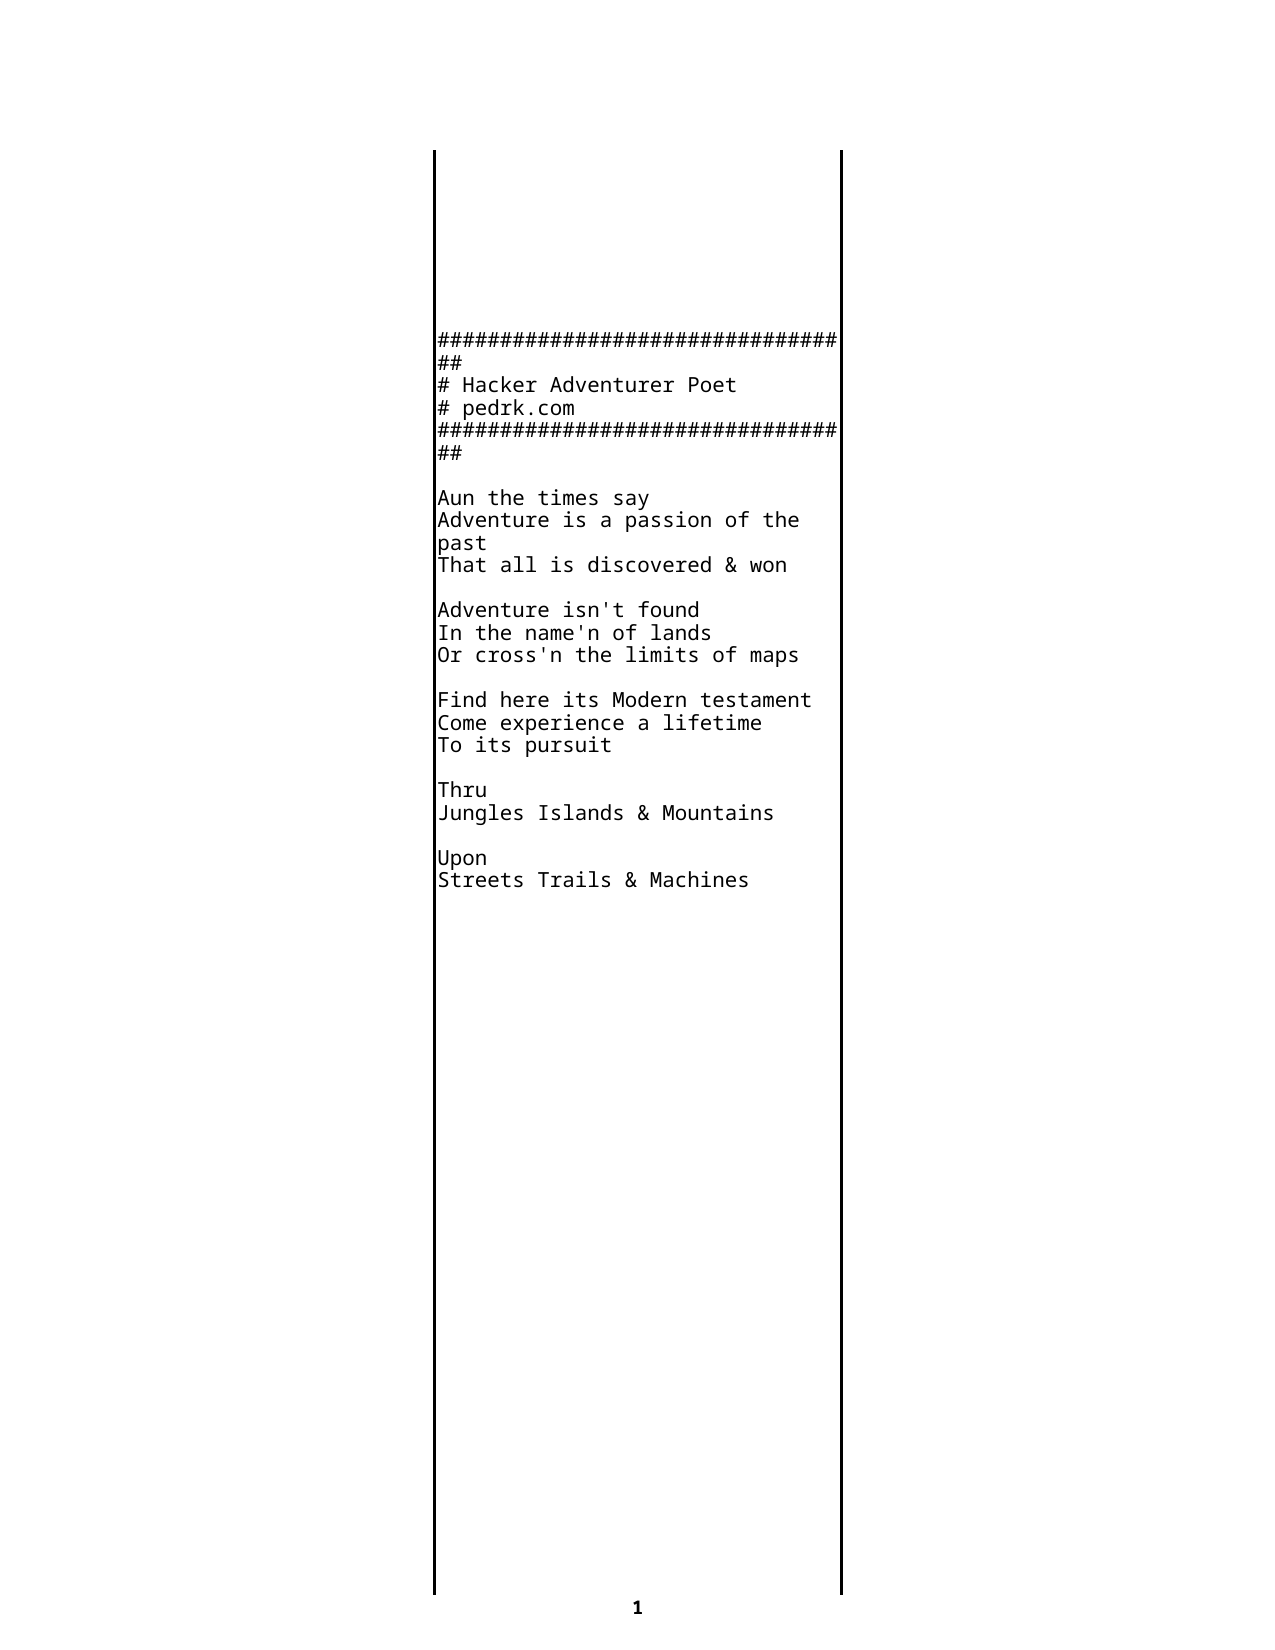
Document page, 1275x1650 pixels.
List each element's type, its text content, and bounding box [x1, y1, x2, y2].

text Thru [437, 780, 838, 802]
text ################################## [437, 420, 838, 465]
text # Hacker Adventurer Poet [437, 375, 838, 397]
text Find here its Modern testament [437, 690, 838, 712]
text ################################## [437, 330, 838, 375]
text Upon [437, 847, 838, 870]
text In the name'n of lands [437, 622, 838, 645]
text Come experience a lifetime [437, 712, 838, 735]
text Adventure is a passion of the past [437, 510, 838, 555]
text Jungles Islands & Mountains [437, 802, 838, 825]
text # pedrk.com [437, 397, 838, 420]
text Streets Trails & Machines [437, 870, 838, 892]
text Or cross'n the limits of maps [437, 645, 838, 667]
text Aun the times say [437, 487, 838, 510]
text To its pursuit [437, 735, 838, 757]
text Adventure isn't found [437, 600, 838, 622]
text That all is discovered & won [437, 555, 838, 577]
